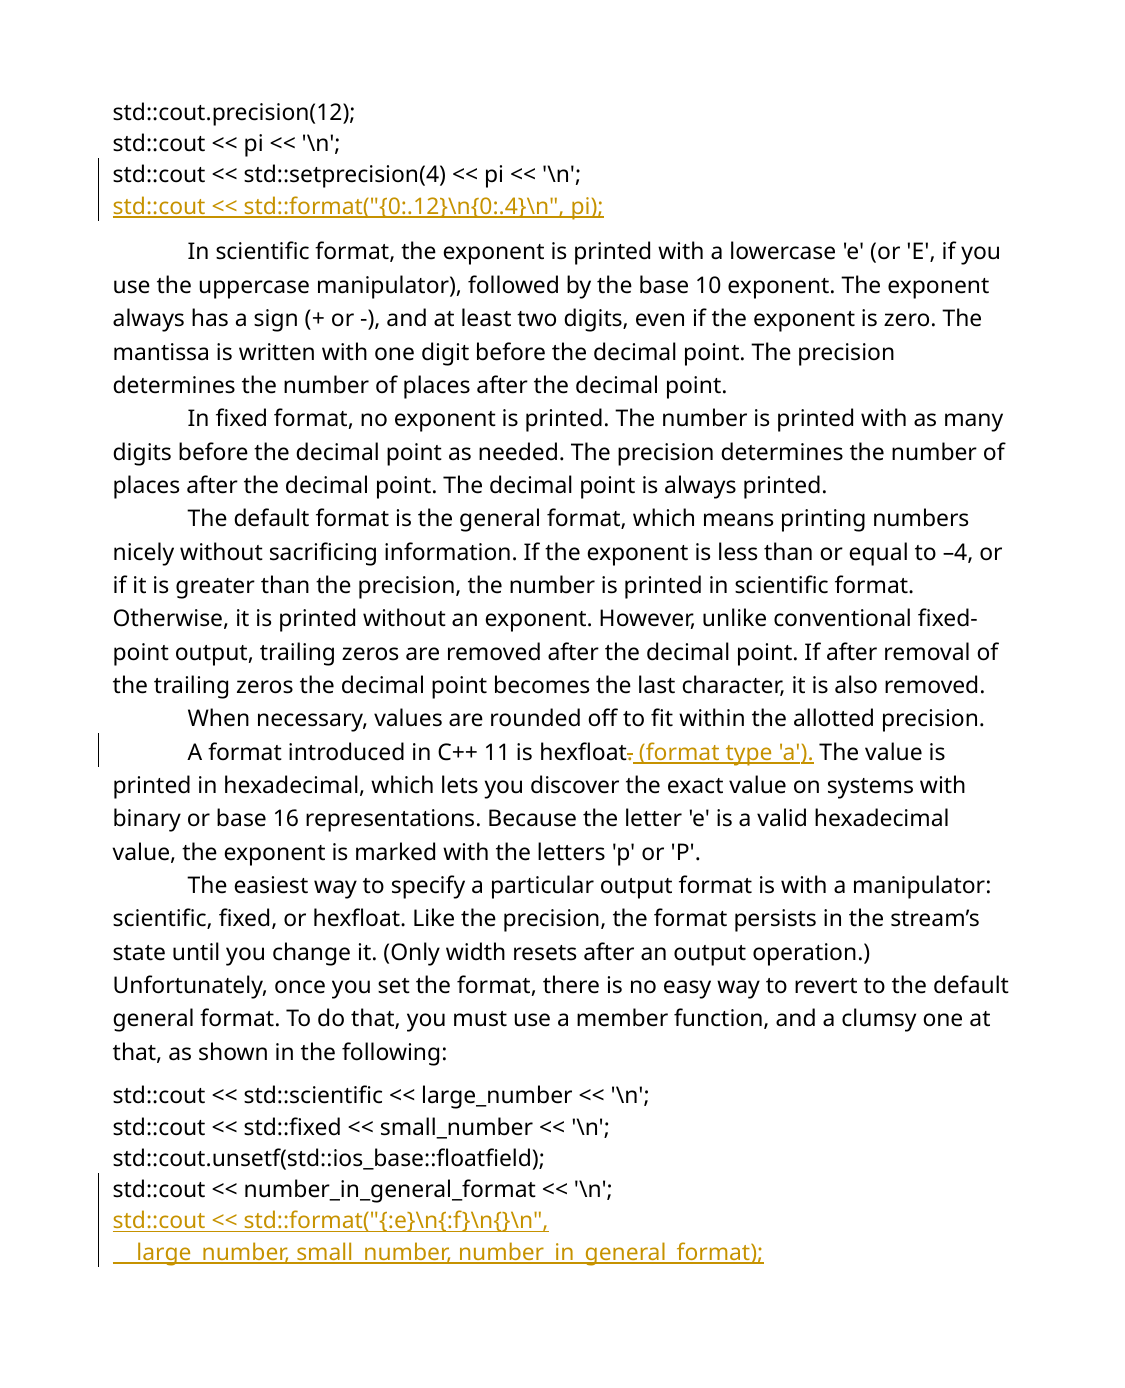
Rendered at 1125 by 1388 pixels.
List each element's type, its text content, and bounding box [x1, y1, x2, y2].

text std::cout << number_in_general_format << '\n'; [112, 1173, 1012, 1204]
text std::cout << pi << '\n'; [112, 127, 1012, 158]
text In fixed format, no exponent is printed. The number is printed with as many digits before the decimal point as needed. The precision determines the number of places after the decimal point. The decimal point is always printed. [112, 400, 1012, 500]
text When necessary, values are rounded off to fit within the allotted precision. [112, 700, 1012, 733]
text std::cout << std::scientific << large_number << '\n'; [112, 1079, 1012, 1111]
text std::cout << std::setprecision(4) << pi << '\n'; [112, 158, 1012, 190]
text std::cout.precision(12); [112, 96, 1012, 127]
text The default format is the general format, which means printing numbers nicely without sacrificing information. If the exponent is less than or equal to –4, or if it is greater than the precision, the number is printed in scientific format. Otherwise, it is printed without an exponent. However, unlike conventional fixed-point output, trailing zeros are removed after the decimal point. If after removal of the trailing zeros the decimal point becomes the last character, it is also removed. [112, 500, 1012, 700]
text std::cout << std::format("{:e}\n{:f}\n{}\n", large_number, small_number, number_in_general_format); [112, 1204, 1012, 1267]
text std::cout << std::fixed << small_number << '\n'; [112, 1111, 1012, 1142]
text In scientific format, the exponent is printed with a lowercase 'e' (or 'E', if you use the uppercase manipulator), followed by the base 10 exponent. The exponent always has a sign (+ or -), and at least two digits, even if the exponent is zero. The mantissa is written with one digit before the decimal point. The precision determines the number of places after the decimal point. [112, 233, 1012, 400]
text std::cout << std::format("{0:.12}\n{0:.4}\n", pi); [112, 190, 1012, 221]
text A format introduced in C++ 11 is hexfloat (format type 'a'). The value is printed in hexadecimal, which lets you discover the exact value on systems with binary or base 16 representations. Because the letter 'e' is a valid hexadecimal value, the exponent is marked with the letters 'p' or 'P'. [112, 733, 1012, 867]
text The easiest way to specify a particular output format is with a manipulator: scientific, fixed, or hexfloat. Like the precision, the format persists in the stream’s state until you change it. (Only width resets after an output operation.) Unfortunately, once you set the format, there is no easy way to revert to the default general format. To do that, you must use a member function, and a clumsy one at that, as shown in the following: [112, 867, 1012, 1067]
text std::cout.unsetf(std::ios_base::floatfield); [112, 1142, 1012, 1173]
